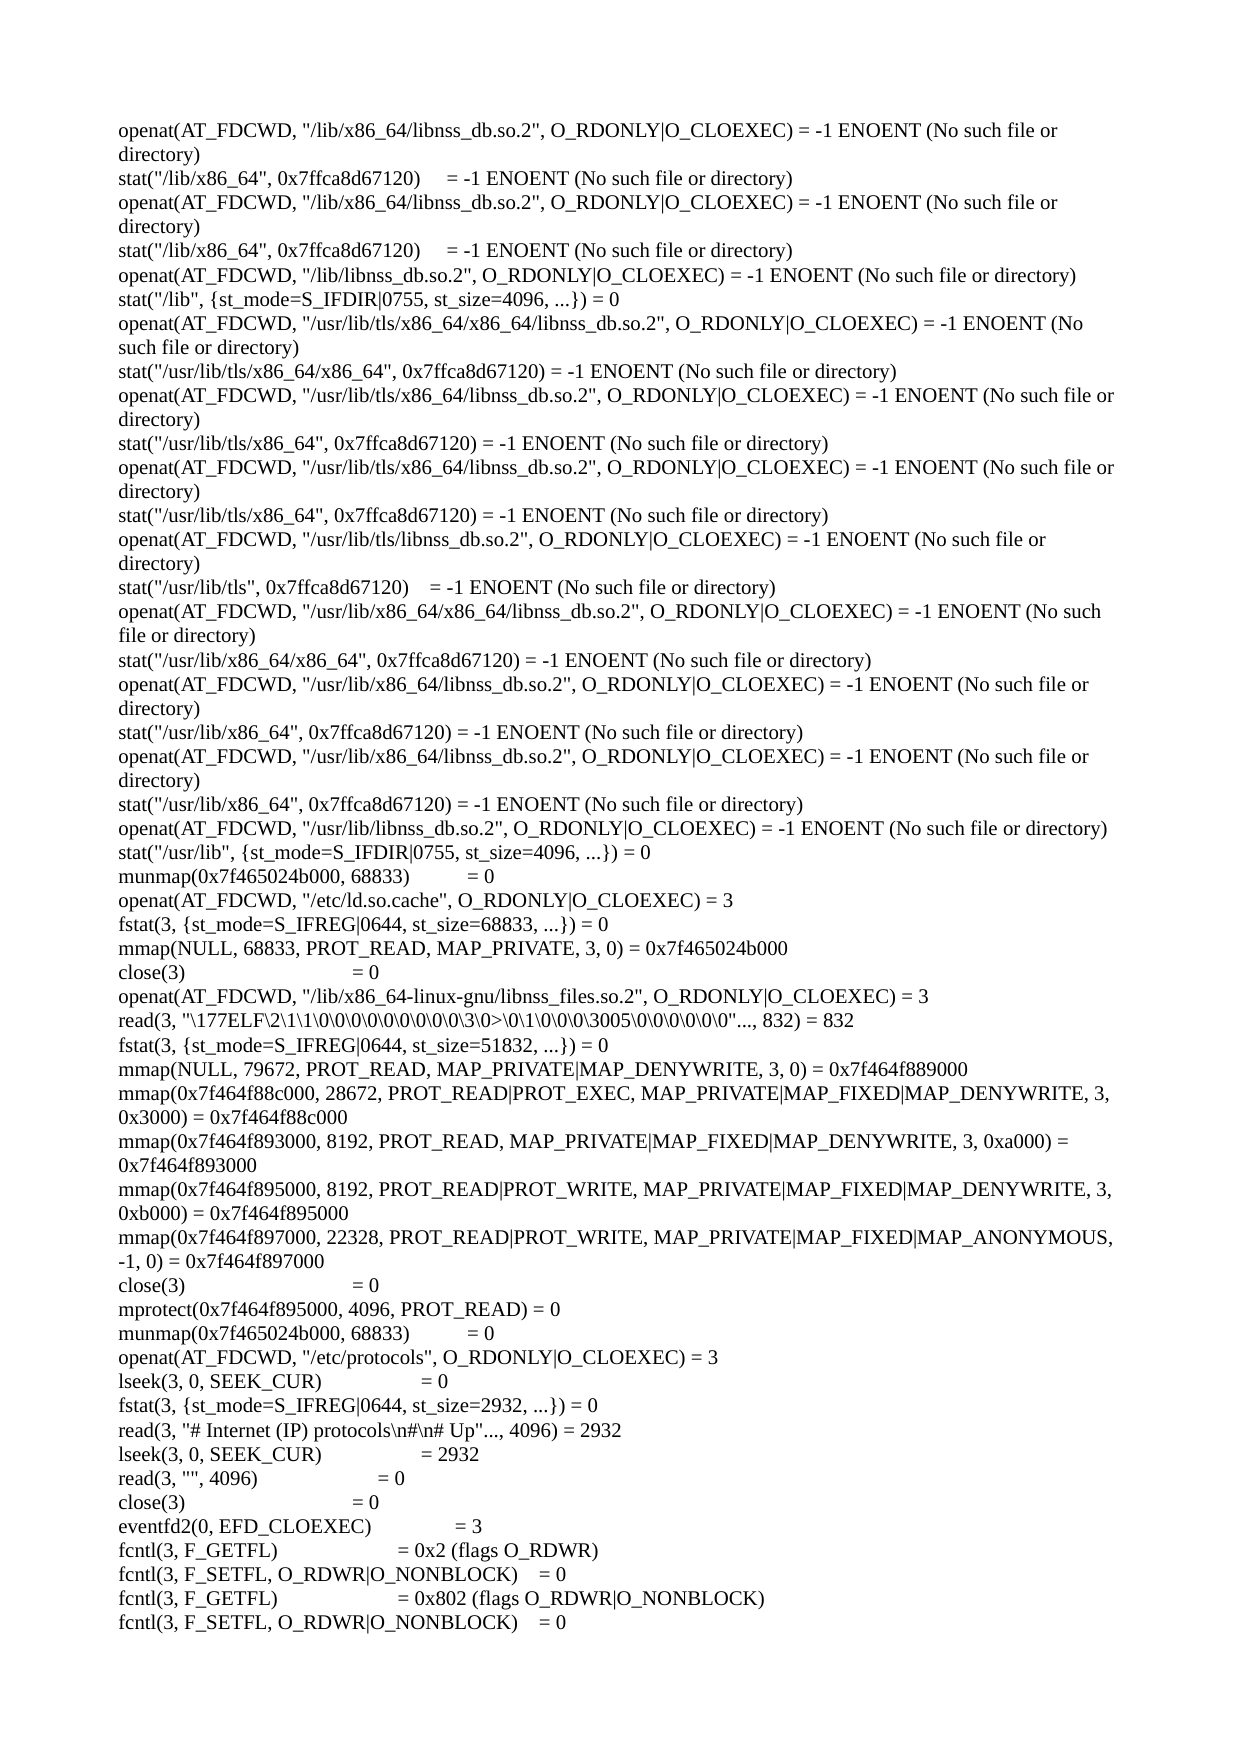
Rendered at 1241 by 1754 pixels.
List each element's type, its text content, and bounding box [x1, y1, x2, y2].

text stat("/usr/lib/tls/x86_64", 0x7ffca8d67120) = -1 ENOENT (No such file or directory) [118, 431, 1122, 455]
text mmap(NULL, 79672, PROT_READ, MAP_PRIVATE|MAP_DENYWRITE, 3, 0) = 0x7f464f889000 [118, 1057, 1122, 1081]
text mmap(NULL, 68833, PROT_READ, MAP_PRIVATE, 3, 0) = 0x7f465024b000 [118, 936, 1122, 960]
text openat(AT_FDCWD, "/lib/x86_64/libnss_db.so.2", O_RDONLY|O_CLOEXEC) = -1 ENOENT (No such file or directory) [118, 190, 1122, 238]
text read(3, "", 4096) = 0 [118, 1466, 1122, 1490]
text openat(AT_FDCWD, "/etc/ld.so.cache", O_RDONLY|O_CLOEXEC) = 3 [118, 888, 1122, 912]
text openat(AT_FDCWD, "/usr/lib/tls/x86_64/libnss_db.so.2", O_RDONLY|O_CLOEXEC) = -1 ENOENT (No such file or directory) [118, 383, 1122, 431]
text openat(AT_FDCWD, "/lib/libnss_db.so.2", O_RDONLY|O_CLOEXEC) = -1 ENOENT (No such file or directory) [118, 262, 1122, 287]
text fcntl(3, F_SETFL, O_RDWR|O_NONBLOCK) = 0 [118, 1562, 1122, 1586]
text fcntl(3, F_SETFL, O_RDWR|O_NONBLOCK) = 0 [118, 1610, 1122, 1634]
text openat(AT_FDCWD, "/lib/x86_64/libnss_db.so.2", O_RDONLY|O_CLOEXEC) = -1 ENOENT (No such file or directory) [118, 118, 1122, 166]
text close(3) = 0 [118, 1490, 1122, 1514]
text stat("/usr/lib/x86_64", 0x7ffca8d67120) = -1 ENOENT (No such file or directory) [118, 792, 1122, 816]
text openat(AT_FDCWD, "/etc/protocols", O_RDONLY|O_CLOEXEC) = 3 [118, 1345, 1122, 1369]
text openat(AT_FDCWD, "/usr/lib/x86_64/x86_64/libnss_db.so.2", O_RDONLY|O_CLOEXEC) = -1 ENOENT (No such file or directory) [118, 599, 1122, 647]
text mmap(0x7f464f893000, 8192, PROT_READ, MAP_PRIVATE|MAP_FIXED|MAP_DENYWRITE, 3, 0xa000) = 0x7f464f893000 [118, 1129, 1122, 1177]
text fcntl(3, F_GETFL) = 0x802 (flags O_RDWR|O_NONBLOCK) [118, 1586, 1122, 1610]
text fstat(3, {st_mode=S_IFREG|0644, st_size=68833, ...}) = 0 [118, 912, 1122, 936]
text fstat(3, {st_mode=S_IFREG|0644, st_size=51832, ...}) = 0 [118, 1032, 1122, 1057]
text openat(AT_FDCWD, "/usr/lib/tls/x86_64/libnss_db.so.2", O_RDONLY|O_CLOEXEC) = -1 ENOENT (No such file or directory) [118, 455, 1122, 503]
text mprotect(0x7f464f895000, 4096, PROT_READ) = 0 [118, 1297, 1122, 1321]
text lseek(3, 0, SEEK_CUR) = 0 [118, 1369, 1122, 1393]
text openat(AT_FDCWD, "/lib/x86_64-linux-gnu/libnss_files.so.2", O_RDONLY|O_CLOEXEC) = 3 [118, 984, 1122, 1008]
text stat("/lib/x86_64", 0x7ffca8d67120) = -1 ENOENT (No such file or directory) [118, 166, 1122, 190]
text lseek(3, 0, SEEK_CUR) = 2932 [118, 1442, 1122, 1466]
text openat(AT_FDCWD, "/usr/lib/libnss_db.so.2", O_RDONLY|O_CLOEXEC) = -1 ENOENT (No such file or directory) [118, 816, 1122, 840]
text munmap(0x7f465024b000, 68833) = 0 [118, 864, 1122, 888]
text mmap(0x7f464f897000, 22328, PROT_READ|PROT_WRITE, MAP_PRIVATE|MAP_FIXED|MAP_ANONYMOUS, -1, 0) = 0x7f464f897000 [118, 1225, 1122, 1273]
text openat(AT_FDCWD, "/usr/lib/tls/x86_64/x86_64/libnss_db.so.2", O_RDONLY|O_CLOEXEC) = -1 ENOENT (No such file or directory) [118, 311, 1122, 359]
text close(3) = 0 [118, 960, 1122, 984]
text stat("/usr/lib/x86_64", 0x7ffca8d67120) = -1 ENOENT (No such file or directory) [118, 720, 1122, 744]
text close(3) = 0 [118, 1273, 1122, 1297]
text eventfd2(0, EFD_CLOEXEC) = 3 [118, 1514, 1122, 1538]
text openat(AT_FDCWD, "/usr/lib/tls/libnss_db.so.2", O_RDONLY|O_CLOEXEC) = -1 ENOENT (No such file or directory) [118, 527, 1122, 575]
text stat("/lib/x86_64", 0x7ffca8d67120) = -1 ENOENT (No such file or directory) [118, 238, 1122, 262]
text mmap(0x7f464f88c000, 28672, PROT_READ|PROT_EXEC, MAP_PRIVATE|MAP_FIXED|MAP_DENYWRITE, 3, 0x3000) = 0x7f464f88c000 [118, 1081, 1122, 1129]
text read(3, "# Internet (IP) protocols\n#\n# Up"..., 4096) = 2932 [118, 1417, 1122, 1442]
text stat("/usr/lib", {st_mode=S_IFDIR|0755, st_size=4096, ...}) = 0 [118, 840, 1122, 864]
text read(3, "\177ELF\2\1\1\0\0\0\0\0\0\0\0\0\3\0>\0\1\0\0\0\3005\0\0\0\0\0\0"..., 832) = 832 [118, 1008, 1122, 1032]
text stat("/usr/lib/tls/x86_64", 0x7ffca8d67120) = -1 ENOENT (No such file or directory) [118, 503, 1122, 527]
text stat("/usr/lib/x86_64/x86_64", 0x7ffca8d67120) = -1 ENOENT (No such file or directory) [118, 647, 1122, 672]
text fstat(3, {st_mode=S_IFREG|0644, st_size=2932, ...}) = 0 [118, 1393, 1122, 1417]
text stat("/usr/lib/tls", 0x7ffca8d67120) = -1 ENOENT (No such file or directory) [118, 575, 1122, 599]
text mmap(0x7f464f895000, 8192, PROT_READ|PROT_WRITE, MAP_PRIVATE|MAP_FIXED|MAP_DENYWRITE, 3, 0xb000) = 0x7f464f895000 [118, 1177, 1122, 1225]
text stat("/lib", {st_mode=S_IFDIR|0755, st_size=4096, ...}) = 0 [118, 287, 1122, 311]
text stat("/usr/lib/tls/x86_64/x86_64", 0x7ffca8d67120) = -1 ENOENT (No such file or directory) [118, 359, 1122, 383]
text fcntl(3, F_GETFL) = 0x2 (flags O_RDWR) [118, 1538, 1122, 1562]
text openat(AT_FDCWD, "/usr/lib/x86_64/libnss_db.so.2", O_RDONLY|O_CLOEXEC) = -1 ENOENT (No such file or directory) [118, 744, 1122, 792]
text munmap(0x7f465024b000, 68833) = 0 [118, 1321, 1122, 1345]
text openat(AT_FDCWD, "/usr/lib/x86_64/libnss_db.so.2", O_RDONLY|O_CLOEXEC) = -1 ENOENT (No such file or directory) [118, 672, 1122, 720]
